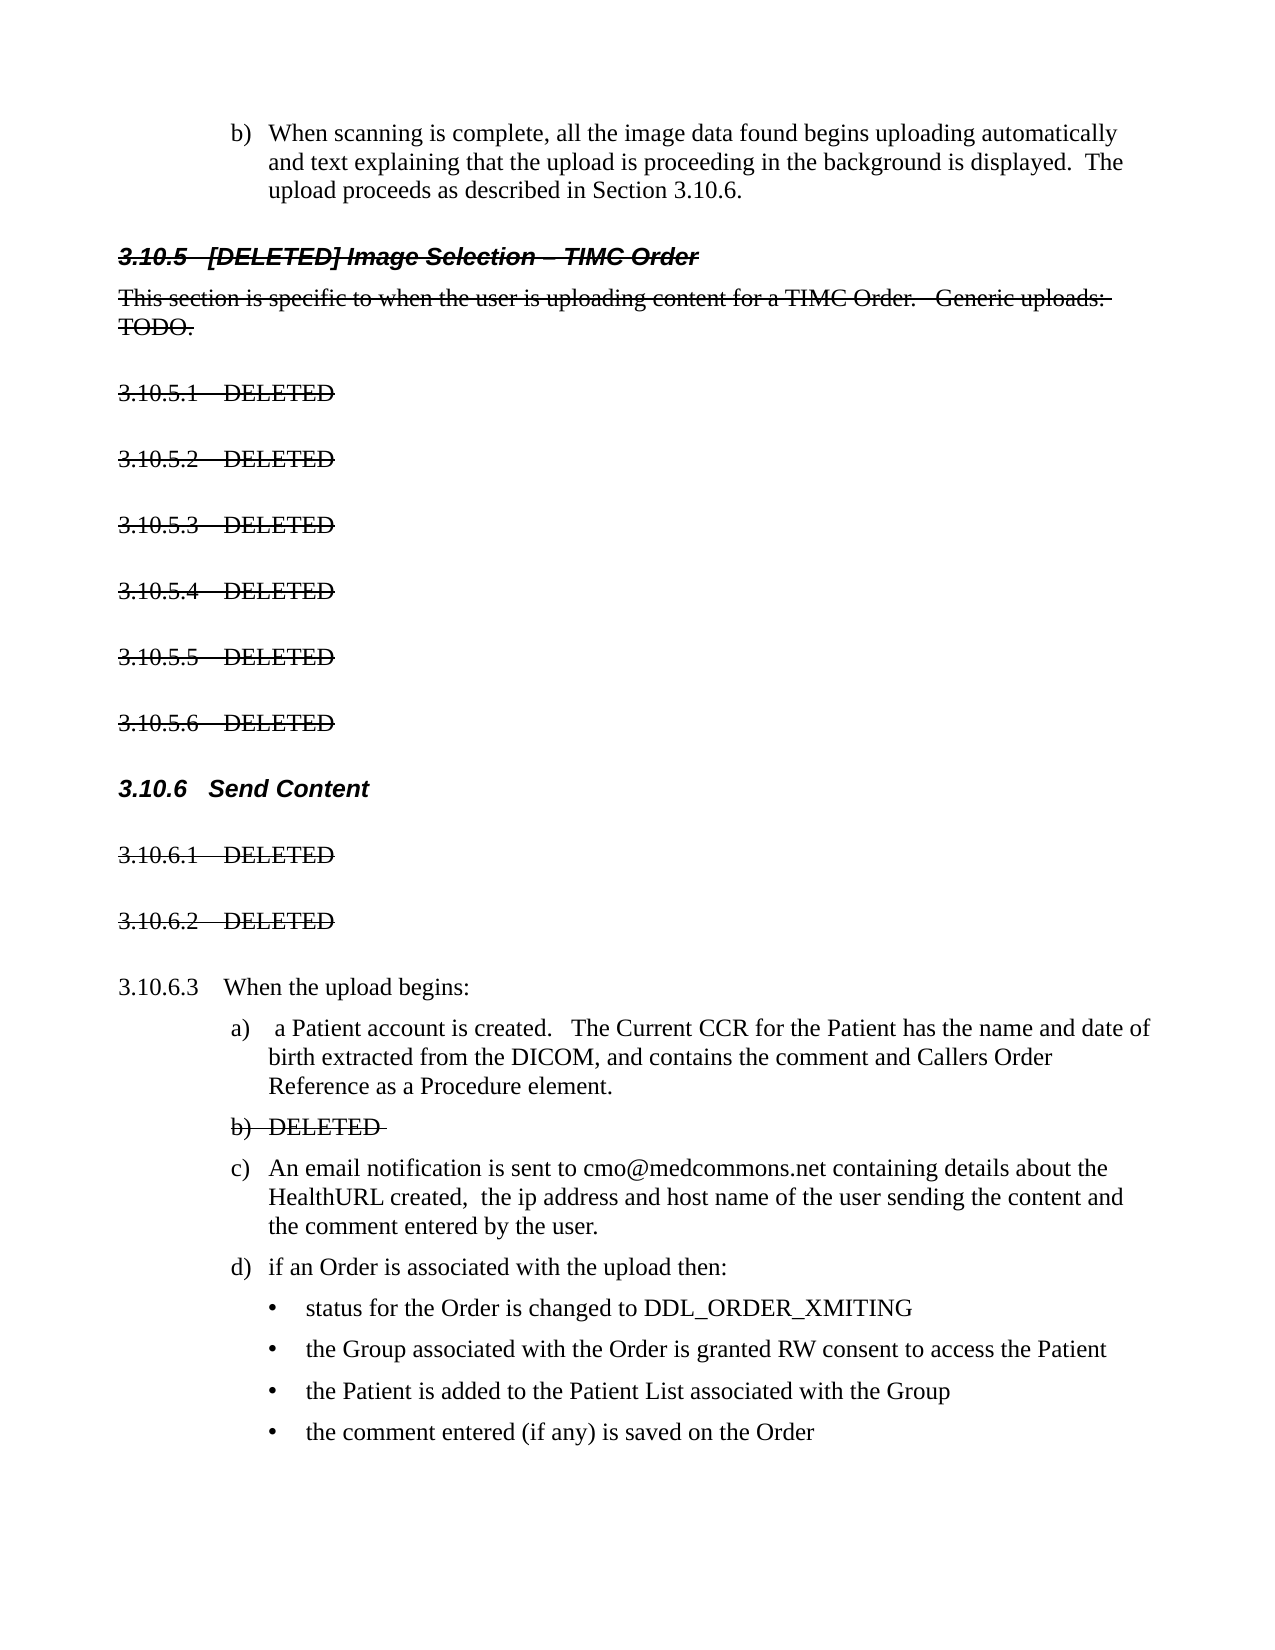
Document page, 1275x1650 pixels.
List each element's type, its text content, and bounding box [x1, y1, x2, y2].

subtitle DELETED [118, 576, 1157, 604]
subtitle DELETED [118, 444, 1157, 472]
list When scanning is complete, all the image data found begins uploading automatically and text explaining that the upload is proceeding in the background is displayed. The upload proceeds as described in Section 3.10.6. [231, 118, 1157, 204]
subtitle DELETED [118, 642, 1157, 671]
subtitle DELETED [118, 510, 1157, 538]
subtitle DELETED [118, 840, 1157, 869]
text This section is specific to when the user is uploading content for a TIMC Order. Generic uploads: TODO. [118, 283, 1157, 340]
subtitle DELETED [118, 378, 1157, 406]
list a Patient account is created. The Current CCR for the Patient has the name and date of birth extracted from the DICOM, and contains the comment and Callers Order Reference as a Procedure element. [231, 1013, 1157, 1099]
subtitle Send Content [118, 774, 1157, 803]
subtitle [DELETED] Image Selection – TIMC Order [118, 242, 1157, 270]
subtitle DELETED [118, 906, 1157, 935]
list the Group associated with the Order is granted RW consent to access the Patient [268, 1334, 1157, 1363]
list DELETED [231, 1112, 1157, 1141]
list the comment entered (if any) is saved on the Order [268, 1417, 1157, 1446]
list if an Order is associated with the upload then: [231, 1252, 1157, 1281]
list the Patient is added to the Patient List associated with the Group [268, 1376, 1157, 1404]
subtitle When the upload begins: [118, 972, 1157, 1001]
subtitle DELETED [118, 708, 1157, 737]
list An email notification is sent to cmo@medcommons.net containing details about the HealthURL created, the ip address and host name of the user sending the content and the comment entered by the user. [231, 1153, 1157, 1239]
list status for the Order is changed to DDL_ORDER_XMITING [268, 1293, 1157, 1322]
